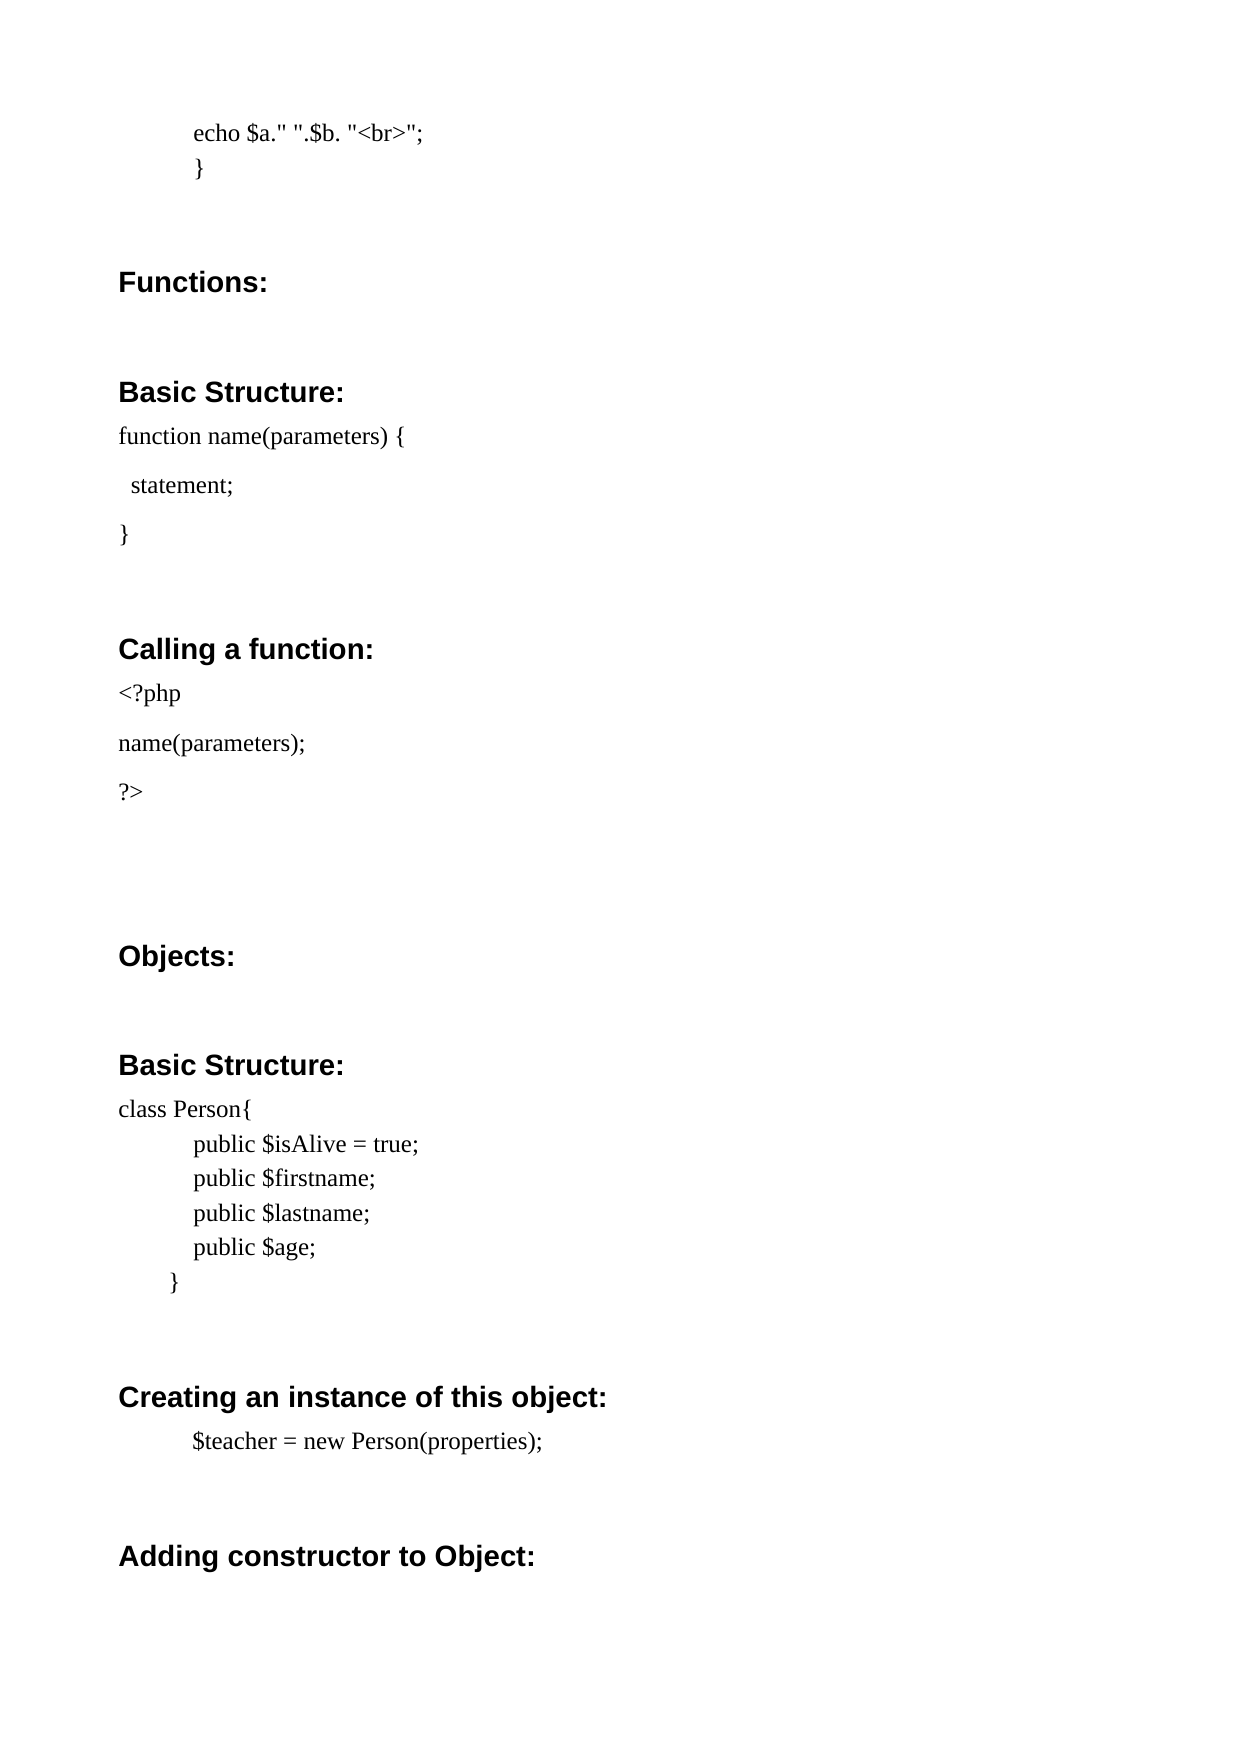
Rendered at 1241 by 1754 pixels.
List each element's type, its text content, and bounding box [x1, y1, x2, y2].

subtitle Basic Structure: [118, 375, 1122, 409]
text echo $a." ".$b. "<br>"; } [118, 118, 1122, 181]
subtitle Creating an instance of this object: [118, 1380, 1122, 1413]
subtitle Basic Structure: [118, 1048, 1122, 1082]
subtitle Adding constructor to Object: [118, 1539, 1122, 1572]
text $teacher = new Person(properties); [118, 1426, 1122, 1455]
text <?php [118, 678, 1122, 707]
text statement; [118, 471, 1122, 499]
subtitle Objects: [118, 938, 1122, 972]
text class Person{ public $isAlive = true; public $firstname; public $lastname; public $age; } [118, 1094, 1122, 1296]
text name(parameters); [118, 728, 1122, 756]
text } [118, 519, 1122, 548]
text ?> [118, 777, 1122, 805]
text function name(parameters) { [118, 421, 1122, 450]
subtitle Functions: [118, 265, 1122, 299]
subtitle Calling a function: [118, 632, 1122, 666]
